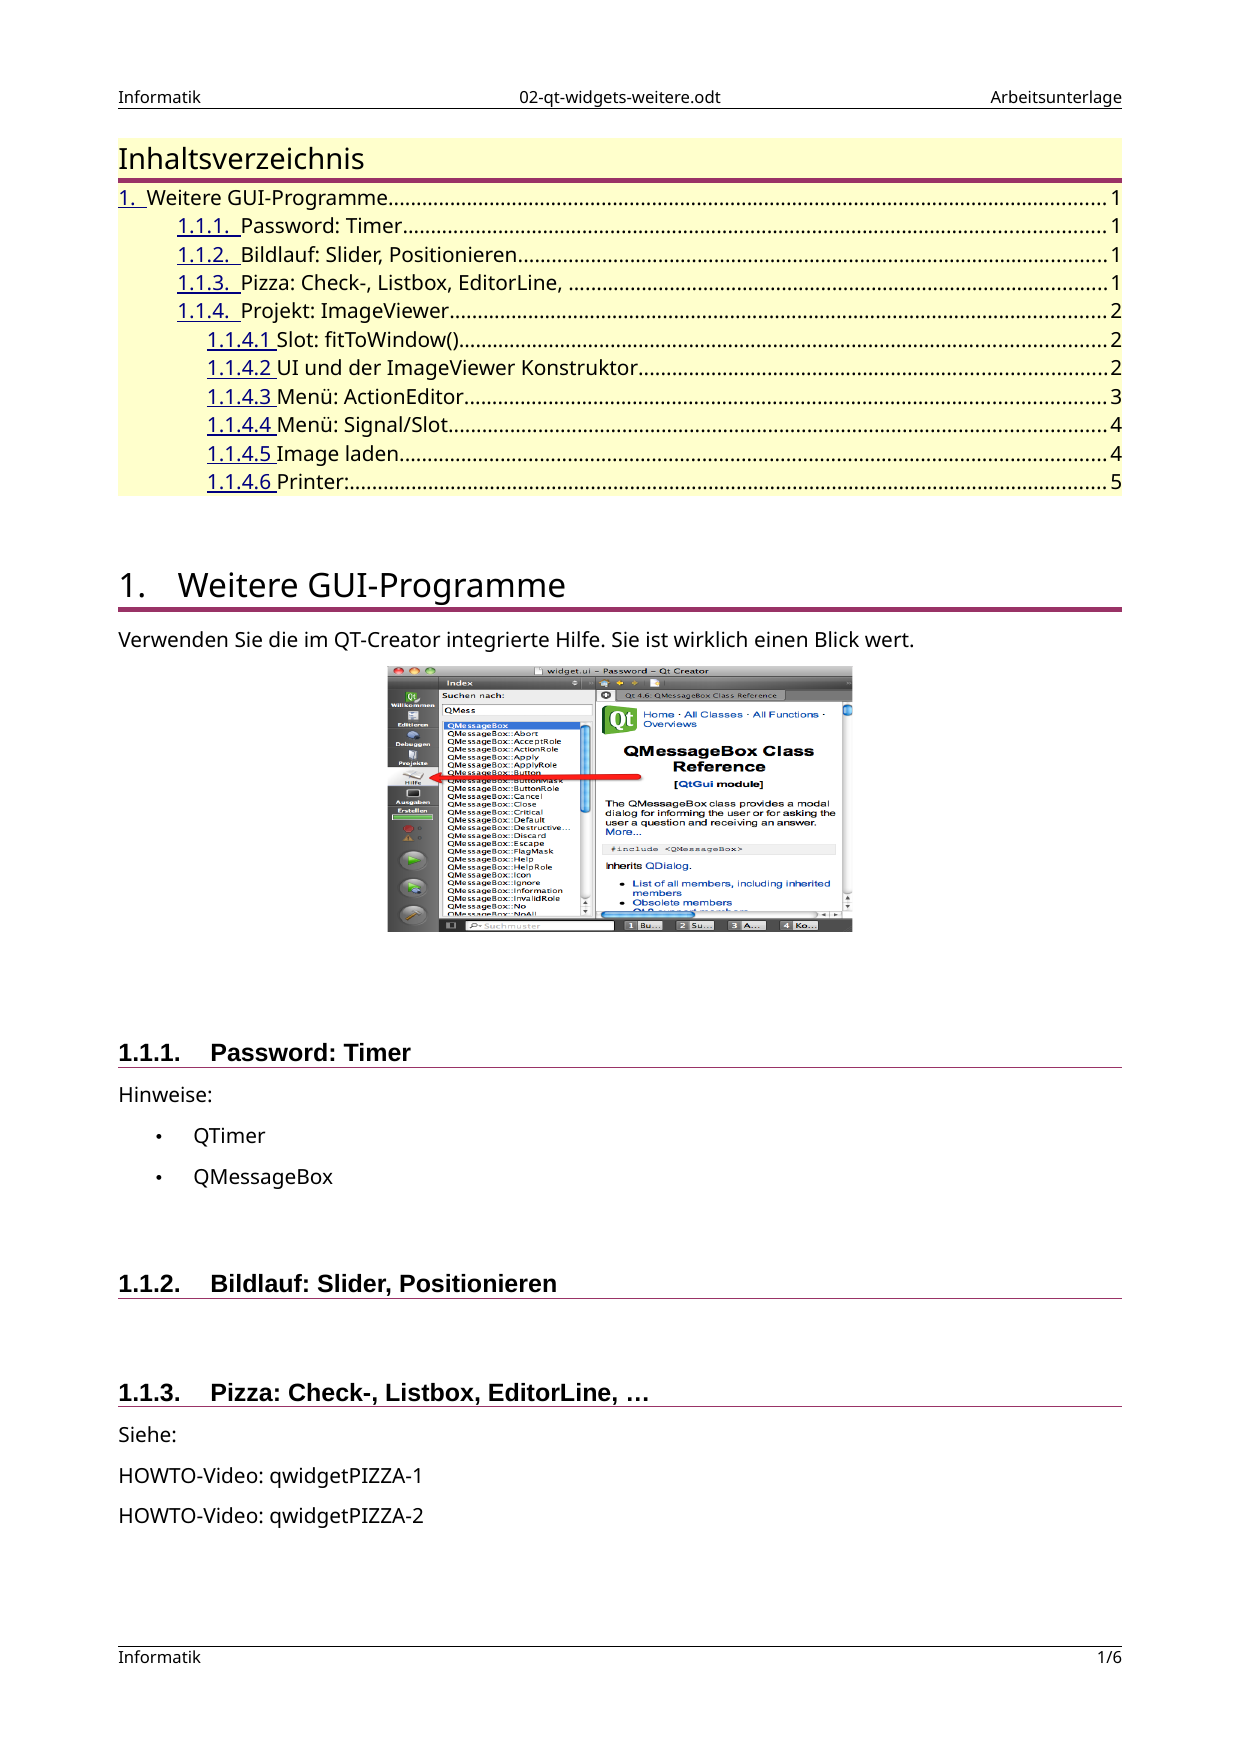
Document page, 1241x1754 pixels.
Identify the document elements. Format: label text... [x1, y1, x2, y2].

text 1.1.4.5 Image laden 4 [207, 439, 1122, 467]
text HOWTO-Video: qwidgetPIZZA-1 [118, 1461, 1122, 1489]
list QTimer [156, 1121, 1122, 1150]
text 1.1.4.1 Slot: fitToWindow() 2 [207, 325, 1122, 353]
subtitle Inhaltsverzeichnis [118, 138, 1122, 178]
text Siehe: [118, 1420, 1122, 1448]
subtitle Pizza: Check-, Listbox, EditorLine, … [118, 1377, 1122, 1406]
text 1.1.4.4 Menü: Signal/Slot 4 [207, 410, 1122, 439]
text Hinweise: [118, 1081, 1122, 1109]
subtitle Weitere GUI-Programme [118, 562, 1122, 607]
list QMessageBox [156, 1162, 1122, 1191]
subtitle Password: Timer [118, 1038, 1122, 1067]
text 1.1.3. Pizza: Check-, Listbox, EditorLine, … 1 [177, 268, 1122, 297]
text 1. Weitere GUI-Programme 1 [118, 183, 1122, 211]
picture [387, 666, 853, 932]
text 1.1.4.3 Menü: ActionEditor 3 [207, 382, 1122, 410]
text 1.1.4.6 Printer: 5 [207, 467, 1122, 496]
text 1.1.2. Bildlauf: Slider, Positionieren 1 [177, 240, 1122, 268]
text Verwenden Sie die im QT-Creator integrierte Hilfe. Sie ist wirklich einen Blick wert. [118, 625, 1122, 653]
text 1.1.4. Projekt: ImageViewer 2 [177, 297, 1122, 325]
subtitle Bildlauf: Slider, Positionieren [118, 1269, 1122, 1298]
text HOWTO-Video: qwidgetPIZZA-2 [118, 1502, 1122, 1530]
text 1.1.4.2 UI und der ImageViewer Konstruktor 2 [207, 353, 1122, 382]
text 1.1.1. Password: Timer 1 [177, 211, 1122, 240]
